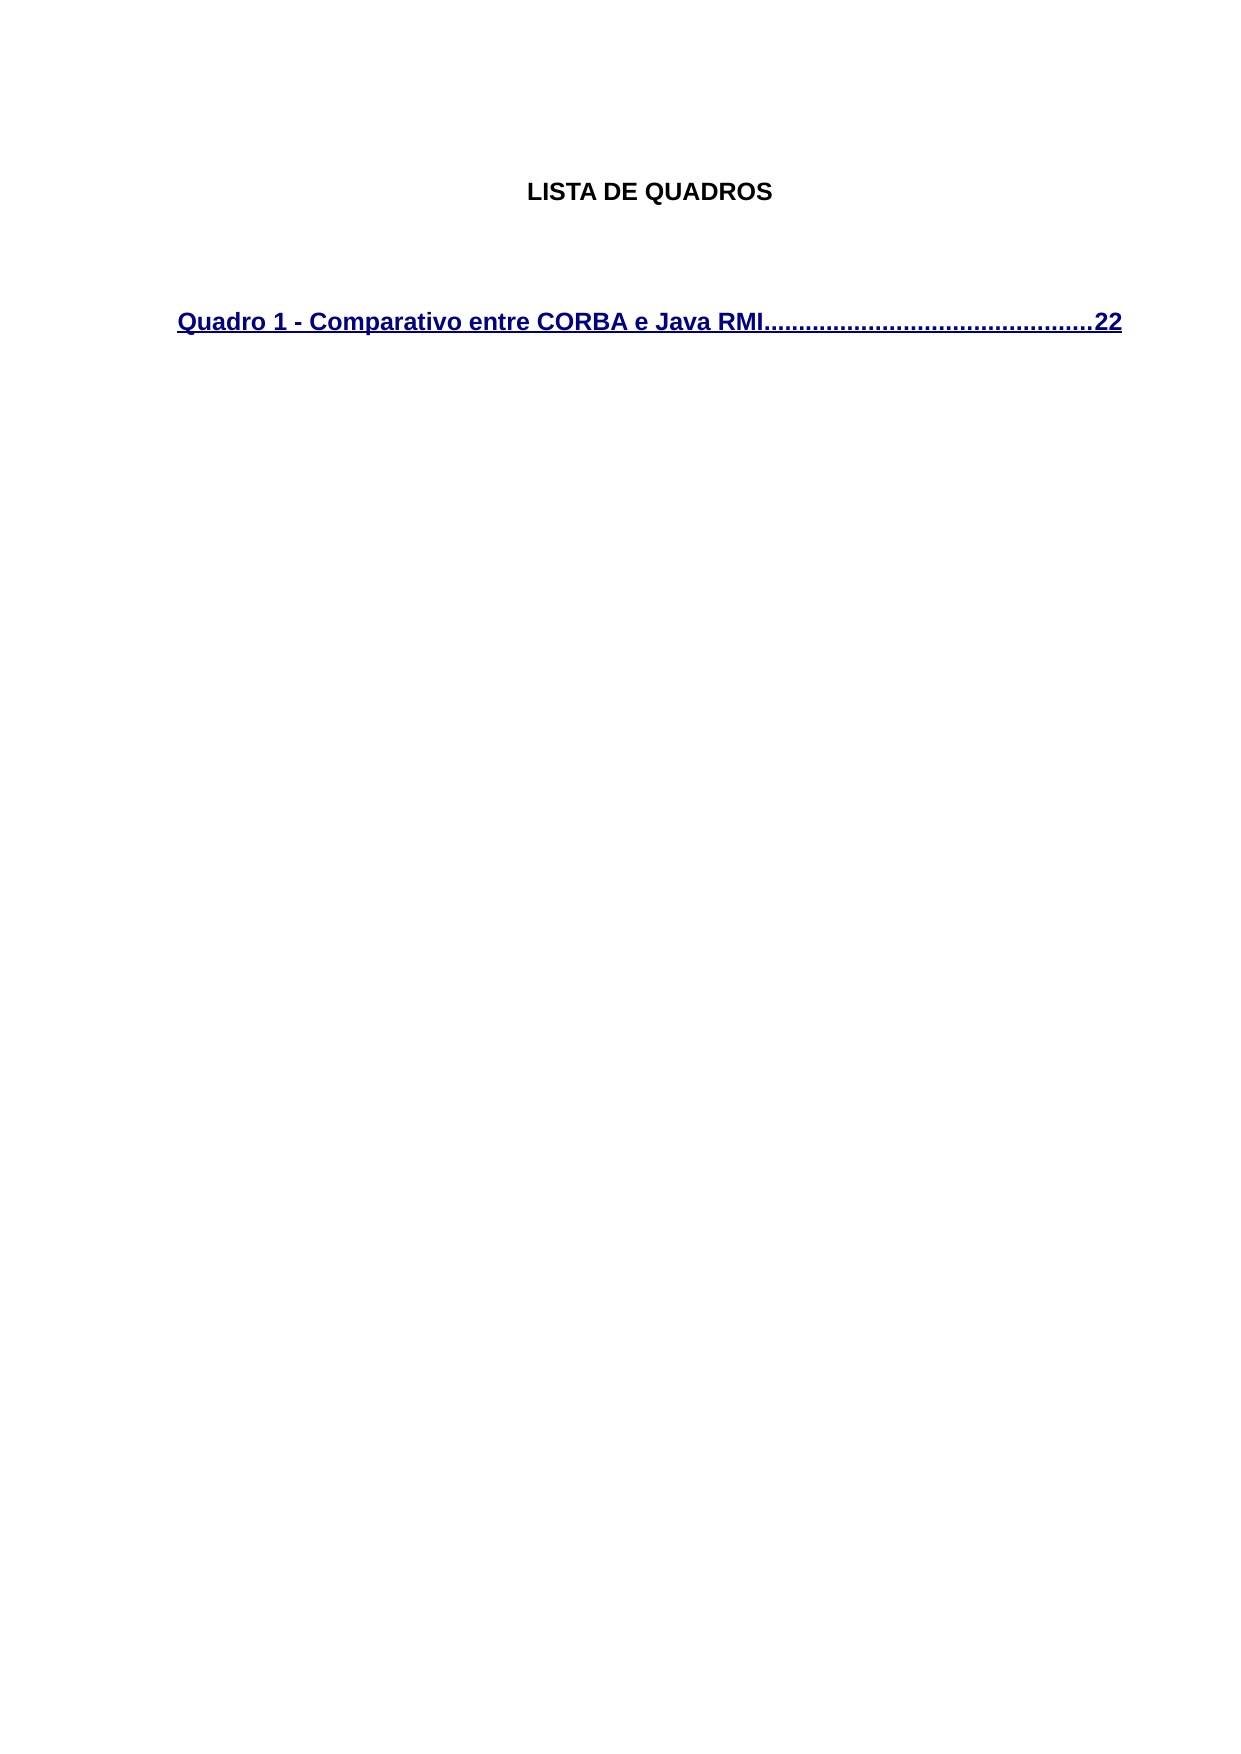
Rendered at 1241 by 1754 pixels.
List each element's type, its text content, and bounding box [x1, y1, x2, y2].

text LISTA DE QUADROS [177, 177, 1122, 206]
text Quadro 1 - Comparativo entre CORBA e Java RMI 22 [177, 307, 1122, 331]
